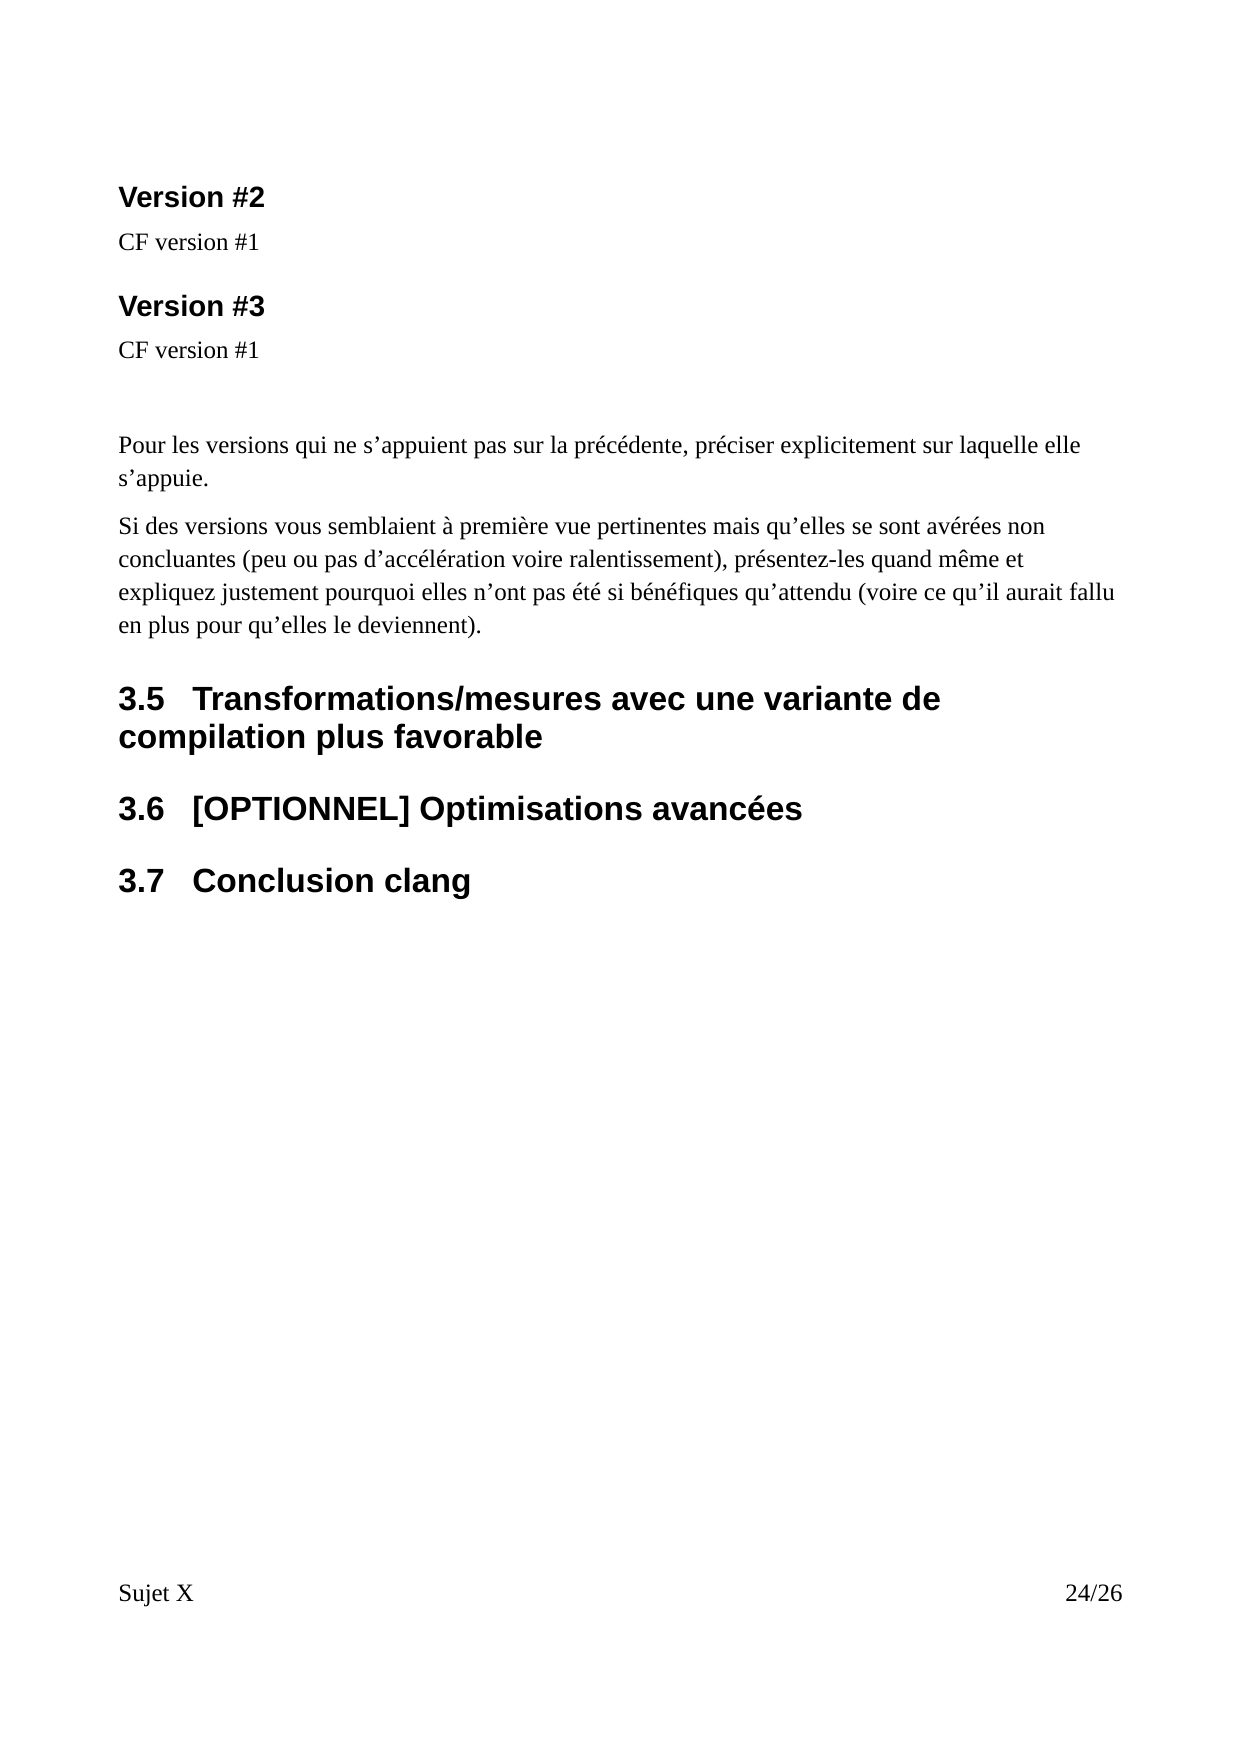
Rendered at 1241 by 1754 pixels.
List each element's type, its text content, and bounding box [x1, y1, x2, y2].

text Pour les versions qui ne s’appuient pas sur la précédente, préciser explicitement sur laquelle elle s’appuie. [118, 430, 1122, 492]
text CF version #1 [118, 335, 1122, 364]
subtitle Transformations/mesures avec une variante de compilation plus favorable [118, 678, 1122, 756]
subtitle Version #2 [118, 180, 1122, 214]
subtitle Version #3 [118, 289, 1122, 322]
subtitle Conclusion clang [118, 861, 1122, 899]
text CF version #1 [118, 227, 1122, 255]
text Si des versions vous semblaient à première vue pertinentes mais qu’elles se sont avérées non concluantes (peu ou pas d’accélération voire ralentissement), présentez-les quand même et expliquez justement pourquoi elles n’ont pas été si bénéfiques qu’attendu (voire ce qu’il aurait fallu en plus pour qu’elles le deviennent). [118, 511, 1122, 639]
subtitle [OPTIONNEL] Optimisations avancées [118, 789, 1122, 828]
